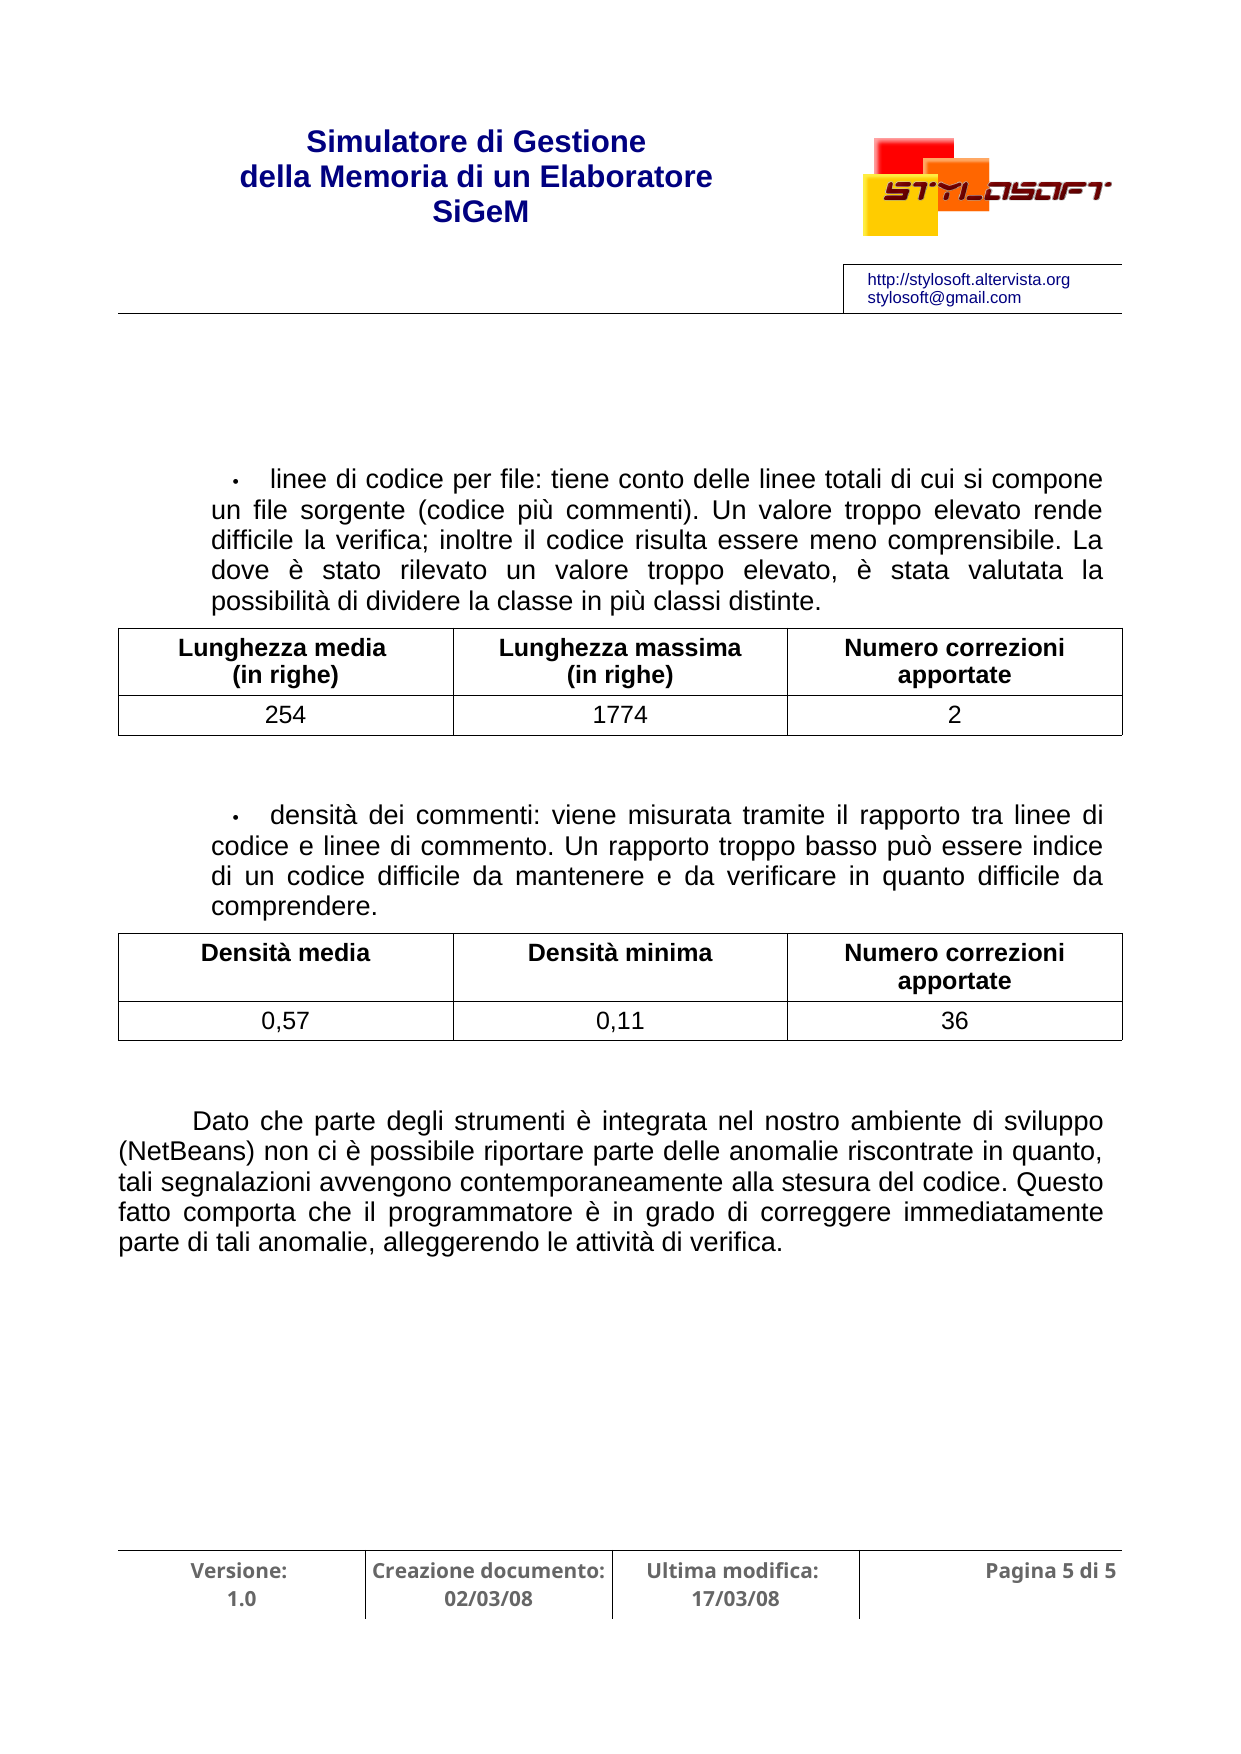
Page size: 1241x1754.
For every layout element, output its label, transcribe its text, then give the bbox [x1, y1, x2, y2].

table_header Densità minima [454, 934, 787, 1001]
table_header Densità media [119, 934, 453, 1001]
table_header Lunghezza massima (in righe) [454, 629, 787, 695]
table_cell 254 [119, 696, 453, 734]
table_cell 36 [788, 1002, 1122, 1040]
text Dato che parte degli strumenti è integrata nel nostro ambiente di sviluppo (NetBeans) non ci è possibile riportare parte delle anomalie riscontrate in quanto, tali segnalazioni avvengono contemporaneamente alla stesura del codice. Questo fatto comporta che il programmatore è in grado di correggere immediatamente parte di tali anomalie, alleggerendo le attività di verifica. [118, 1106, 1104, 1257]
table_cell 0,11 [454, 1002, 787, 1040]
table_header Numero correzioni apportate [788, 934, 1122, 1001]
table_cell 1774 [454, 696, 787, 734]
table_header Numero correzioni apportate [788, 629, 1122, 695]
list densità dei commenti: viene misurata tramite il rapporto tra linee di codice e linee di commento. Un rapporto troppo basso può essere indice di un codice difficile da mantenere e da verificare in quanto difficile da comprendere. [173, 800, 1104, 921]
table_cell 0,57 [119, 1002, 453, 1040]
list linee di codice per file: tiene conto delle linee totali di cui si compone un file sorgente (codice più commenti). Un valore troppo elevato rende difficile la verifica; inoltre il codice risulta essere meno comprensibile. La dove è stato rilevato un valore troppo elevato, è stata valutata la possibilità di dividere la classe in più classi distinte. [173, 464, 1104, 616]
table_header Lunghezza media (in righe) [119, 629, 453, 695]
picture [848, 123, 1117, 247]
table_cell 2 [788, 696, 1122, 734]
